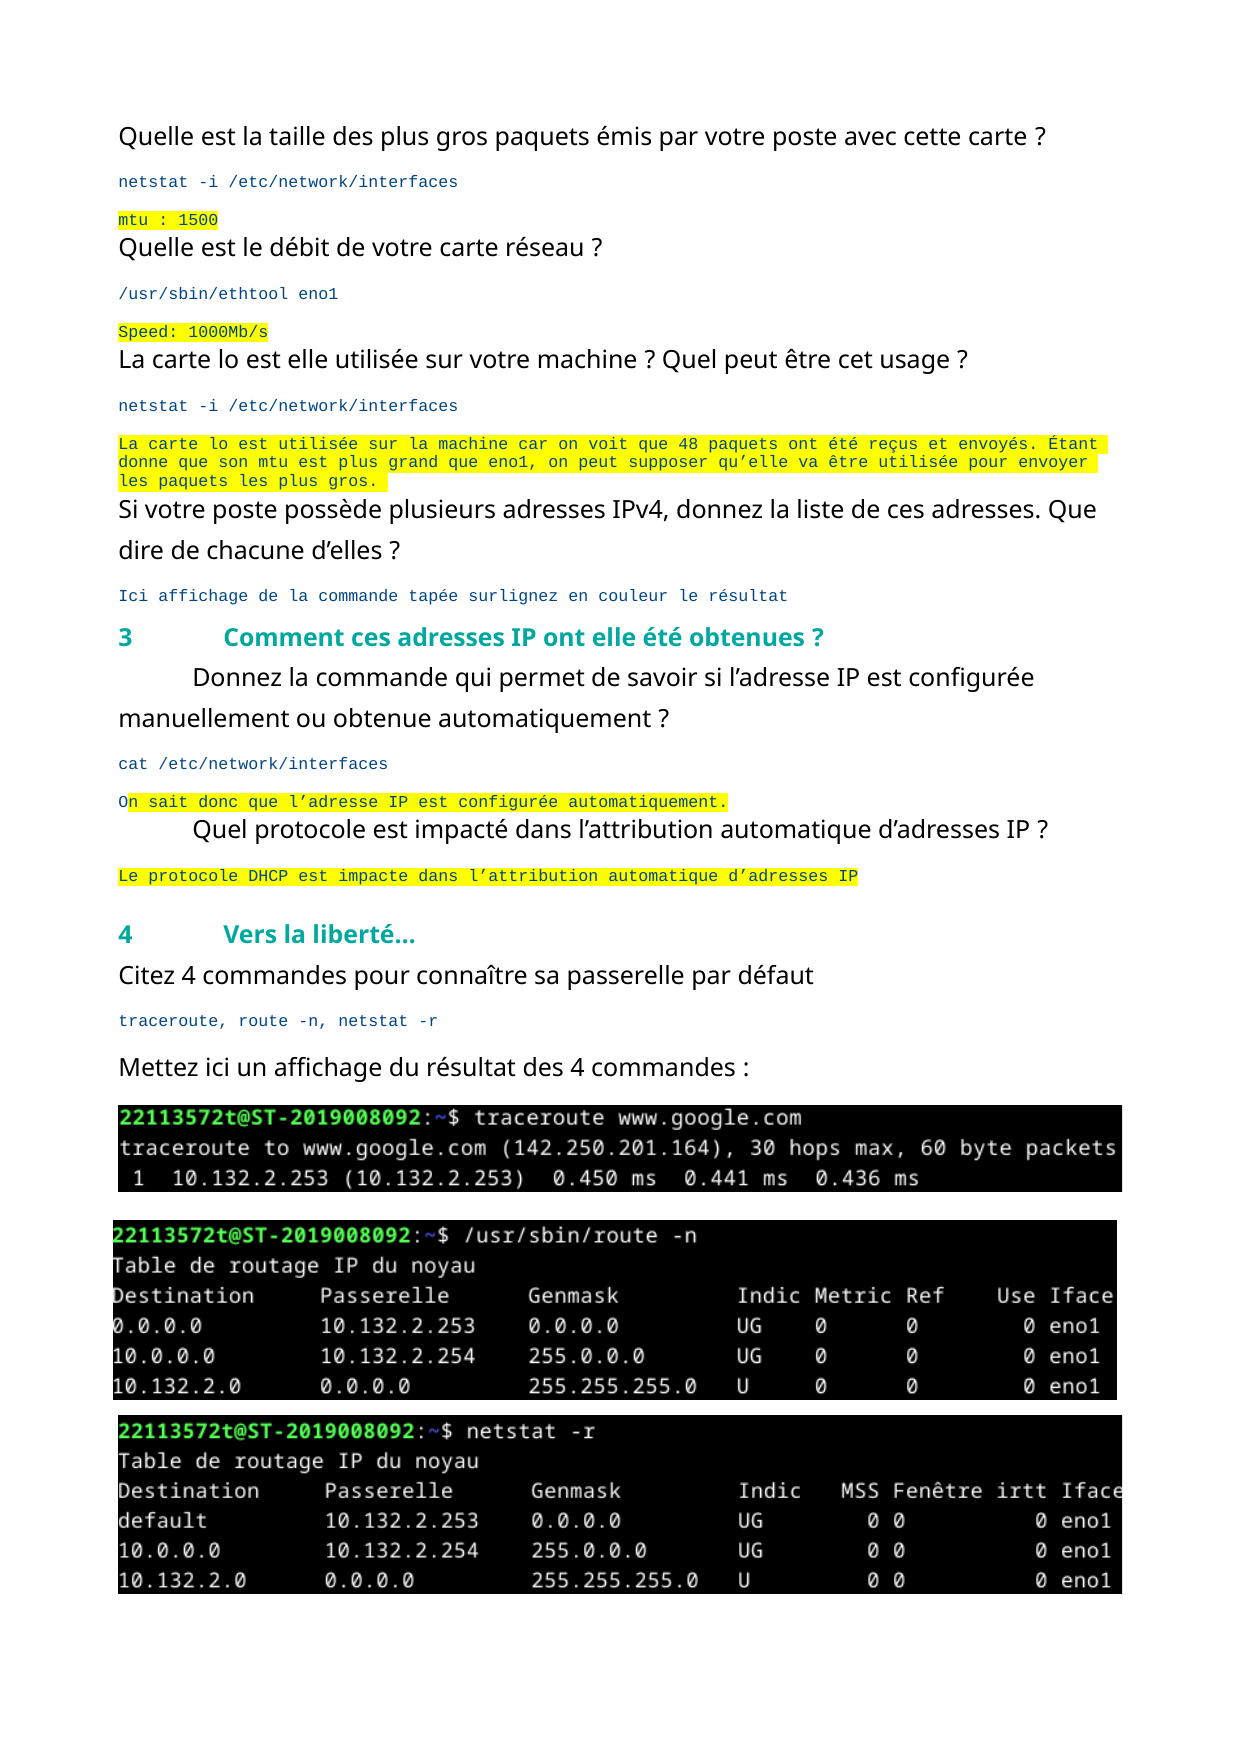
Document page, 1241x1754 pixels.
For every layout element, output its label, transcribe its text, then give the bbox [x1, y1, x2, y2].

text Donnez la commande qui permet de savoir si l’adresse IP est configurée manuellement ou obtenue automatiquement ? [118, 659, 1122, 734]
picture [113, 1220, 1117, 1400]
text Mettez ici un affichage du résultat des 4 commandes : [118, 1050, 1122, 1084]
text Ici affichage de la commande tapée surlignez en couleur le résultat [118, 588, 1122, 607]
text La carte lo est utilisée sur la machine car on voit que 48 paquets ont été reçus et envoyés. Étant donne que son mtu est plus grand que eno1, on peut supposer qu’elle va être utilisée pour envoyer les paquets les plus gros. [118, 435, 1122, 492]
text Si votre poste possède plusieurs adresses IPv4, donnez la liste de ces adresses. Que dire de chacune d’elles ? [118, 492, 1122, 567]
text traceroute, route -n, netstat -r [118, 1013, 1122, 1032]
text Quelle est le débit de votre carte réseau ? [118, 230, 1122, 264]
text On sait donc que l’adresse IP est configurée automatiquement. [118, 793, 1122, 812]
text /usr/sbin/ethtool eno1 [118, 286, 1122, 304]
text cat /etc/network/interfaces [118, 756, 1122, 774]
text netstat -i /etc/network/interfaces [118, 173, 1122, 192]
text Quelle est la taille des plus gros paquets émis par votre poste avec cette carte ? [118, 118, 1122, 152]
text Speed: 1000Mb/s [118, 323, 1122, 342]
picture [118, 1105, 1123, 1192]
text mtu : 1500 [118, 211, 1122, 230]
text netstat -i /etc/network/interfaces [118, 397, 1122, 416]
subtitle Comment ces adresses IP ont elle été obtenues ? [118, 619, 1122, 653]
text La carte lo est elle utilisée sur votre machine ? Quel peut être cet usage ? [118, 342, 1122, 376]
text Le protocole DHCP est impacte dans l’attribution automatique d’adresses IP [118, 868, 1122, 886]
text Quel protocole est impacté dans l’attribution automatique d’adresses IP ? [118, 812, 1122, 846]
text Citez 4 commandes pour connaître sa passerelle par défaut [118, 957, 1122, 991]
picture [118, 1415, 1123, 1594]
subtitle Vers la liberté… [118, 917, 1122, 951]
